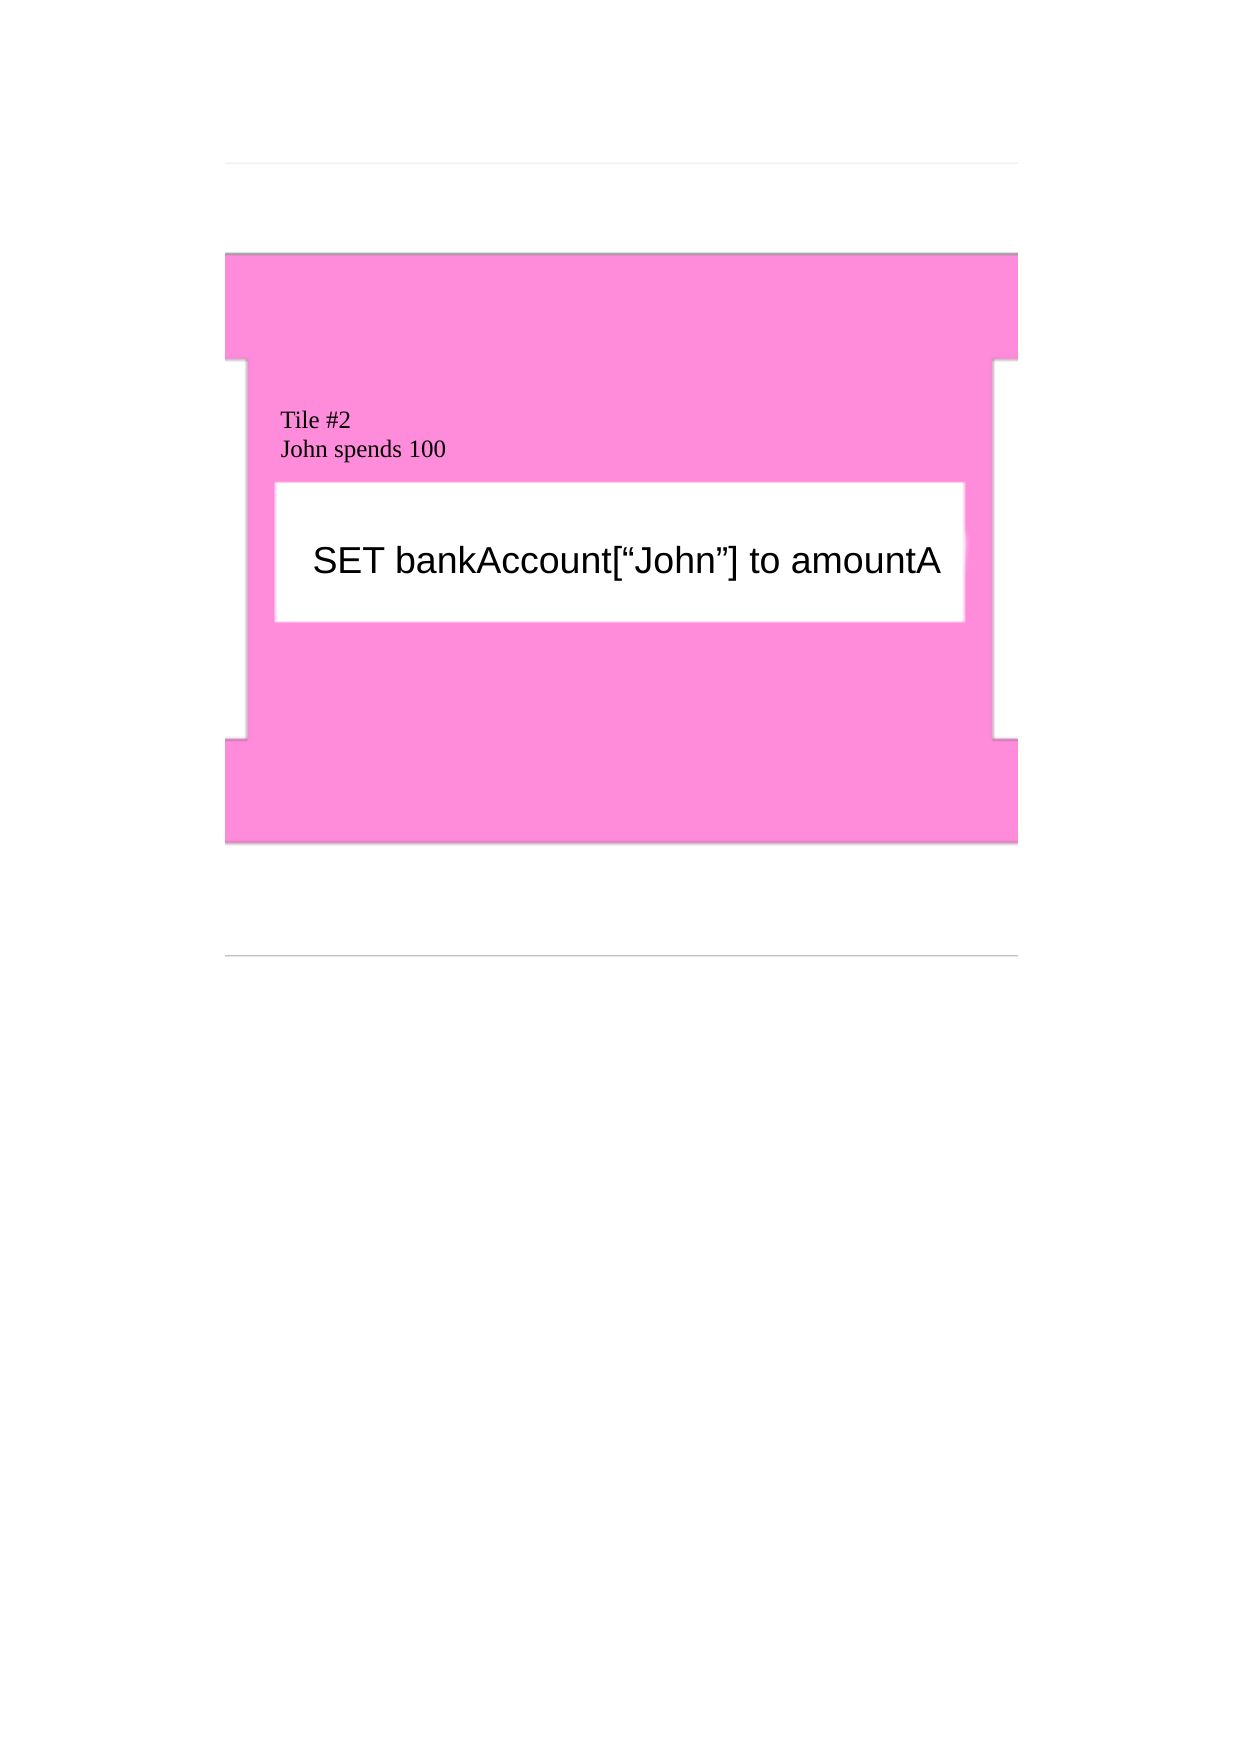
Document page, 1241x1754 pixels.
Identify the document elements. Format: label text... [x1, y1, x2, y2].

text John spends 100 [118, 434, 225, 463]
text John spends 100 [1018, 434, 1122, 463]
text Tile #2 [118, 406, 225, 434]
picture [225, 0, 1018, 1121]
text Tile #2 [1018, 406, 1122, 434]
